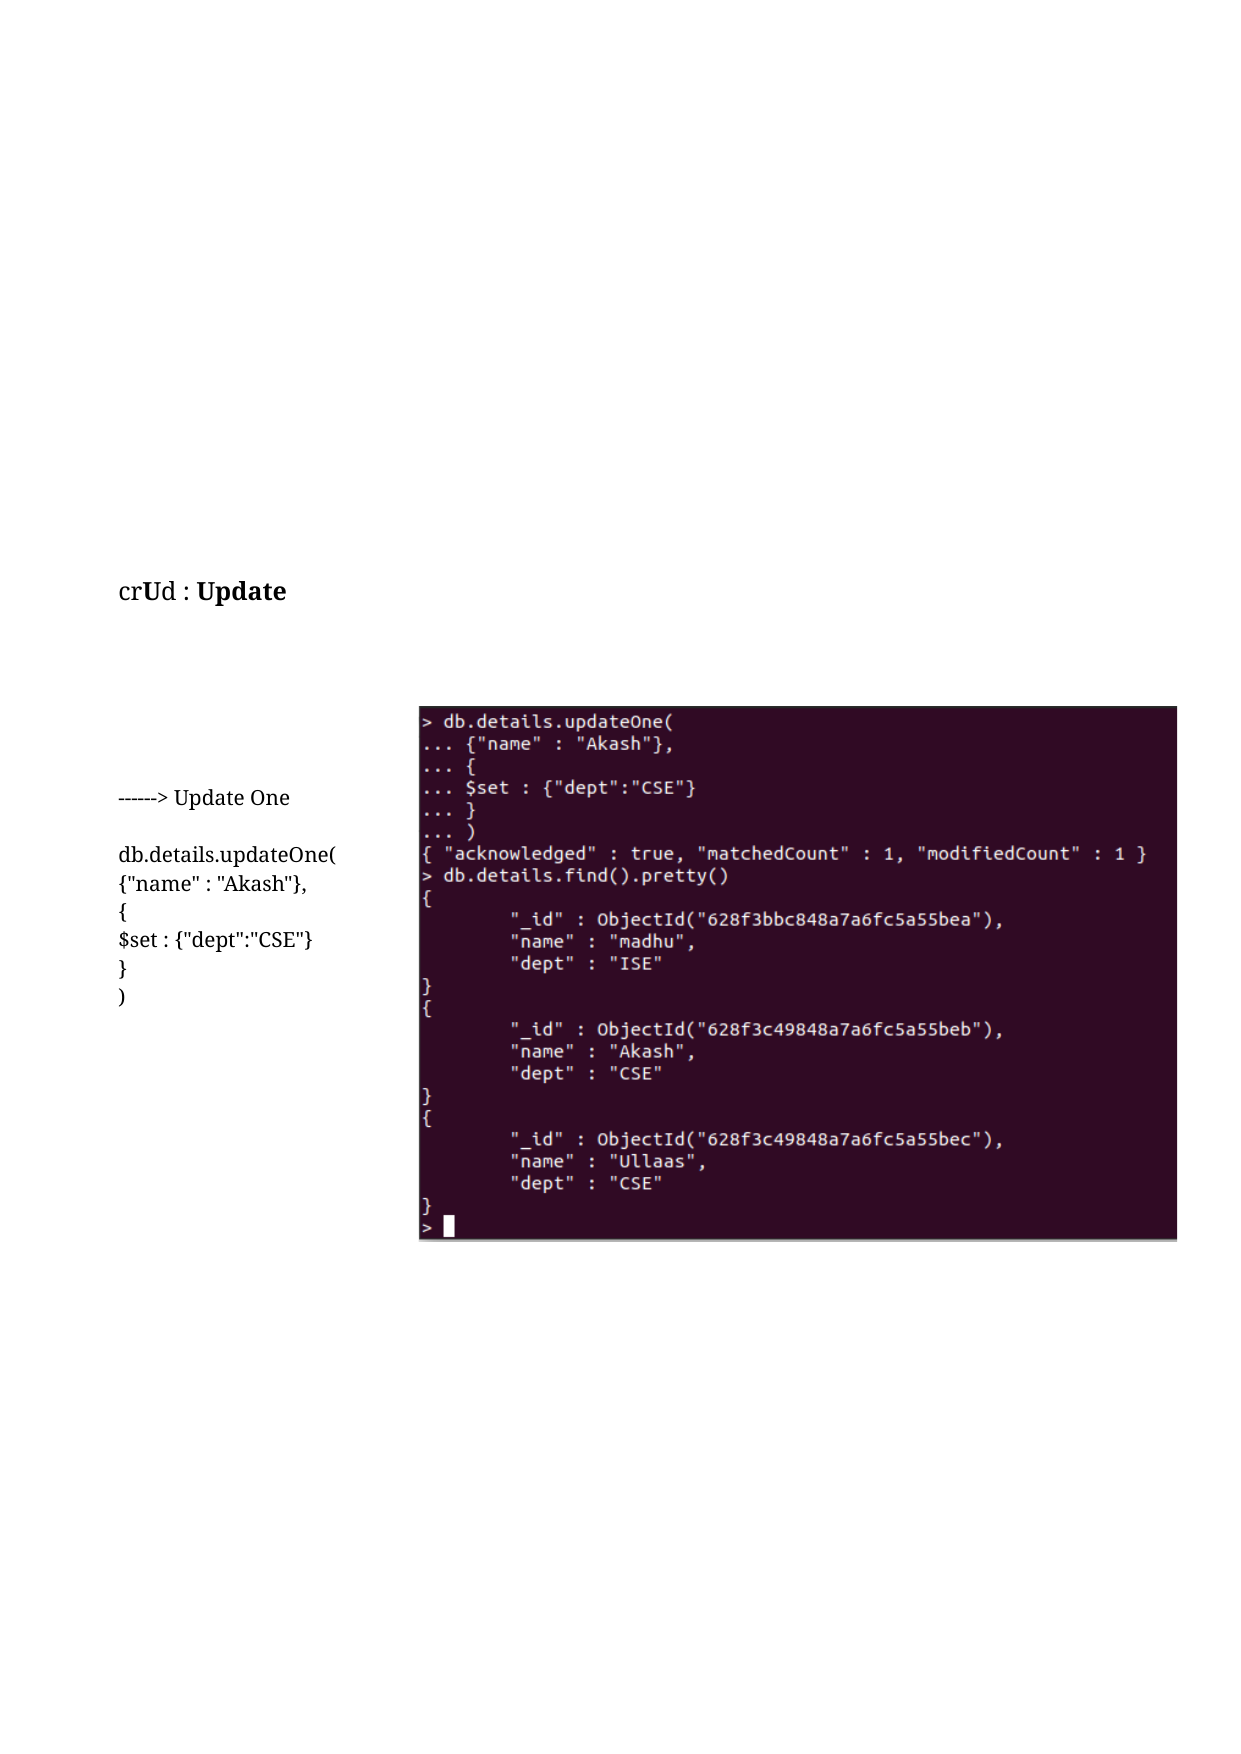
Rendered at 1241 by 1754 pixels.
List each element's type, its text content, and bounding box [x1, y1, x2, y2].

text } [118, 954, 418, 982]
text ) [118, 982, 418, 1011]
text { [118, 897, 418, 926]
picture [418, 706, 1178, 1242]
text crUd : Update [118, 573, 1122, 607]
text $set : {"dept":"CSE"} [118, 926, 418, 954]
text {"name" : "Akash"}, [118, 869, 418, 897]
text ------> Update One [118, 783, 418, 812]
text db.details.updateOne( [118, 840, 418, 869]
